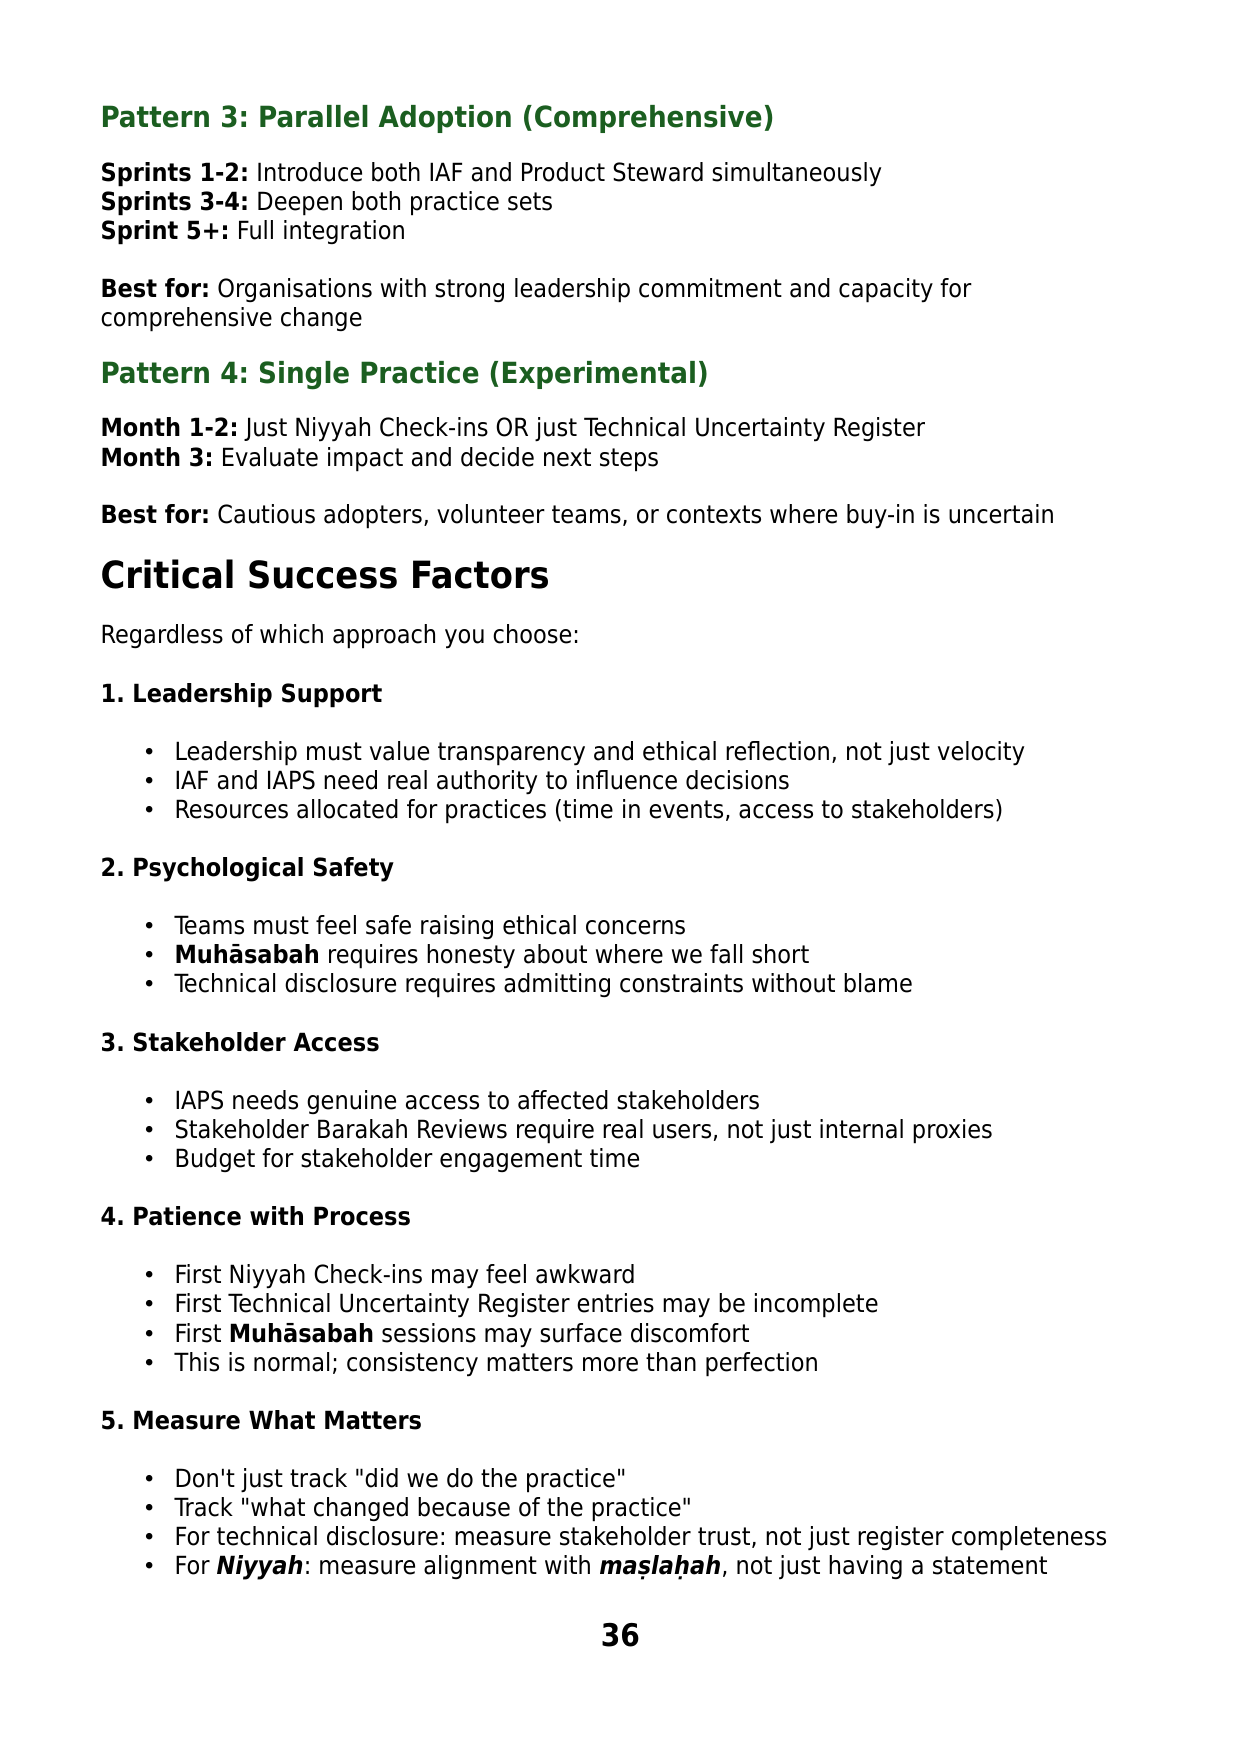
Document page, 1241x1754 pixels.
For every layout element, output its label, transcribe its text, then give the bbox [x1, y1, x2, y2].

subtitle Critical Success Factors [100, 553, 1140, 597]
list This is normal; consistency matters more than perfection [145, 1348, 1140, 1377]
list For technical disclosure: measure stakeholder trust, not just register completeness [145, 1522, 1140, 1551]
text Best for: Cautious adopters, volunteer teams, or contexts where buy-in is uncertain [100, 501, 1140, 530]
list Technical disclosure requires admitting constraints without blame [145, 970, 1140, 999]
list Budget for stakeholder engagement time [145, 1144, 1140, 1173]
list First Muhāsabah sessions may surface discomfort [145, 1319, 1140, 1348]
list For Niyyah: measure alignment with maṣlaḥah, not just having a statement [145, 1551, 1140, 1581]
text Regardless of which approach you choose: [100, 621, 1140, 650]
list Teams must feel safe raising ethical concerns [145, 911, 1140, 941]
text 4. Patience with Process [100, 1203, 1140, 1232]
list IAF and IAPS need real authority to influence decisions [145, 766, 1140, 795]
list Leadership must value transparency and ethical reflection, not just velocity [145, 737, 1140, 766]
list Don't just track "did we do the practice" [145, 1464, 1140, 1493]
text Sprints 1-2: Introduce both IAF and Product Steward simultaneously Sprints 3-4: Deepen both practice sets Sprint 5+: Full integration [100, 158, 1140, 274]
text Month 1-2: Just Niyyah Check-ins OR just Technical Uncertainty Register Month 3: Evaluate impact and decide next steps [100, 413, 1140, 501]
text Best for: Organisations with strong leadership commitment and capacity for comprehensive change [100, 274, 1140, 332]
list Resources allocated for practices (time in events, access to stakeholders) [145, 795, 1140, 824]
list Stakeholder Barakah Reviews require real users, not just internal proxies [145, 1115, 1140, 1144]
subtitle Pattern 3: Parallel Adoption (Comprehensive) [100, 100, 1140, 134]
list IAPS needs genuine access to affected stakeholders [145, 1086, 1140, 1115]
list First Niyyah Check-ins may feel awkward [145, 1261, 1140, 1290]
text 1. Leadership Support [100, 679, 1140, 708]
list Muhāsabah requires honesty about where we fall short [145, 941, 1140, 970]
list Track "what changed because of the practice" [145, 1493, 1140, 1522]
text 2. Psychological Safety [100, 853, 1140, 883]
subtitle Pattern 4: Single Practice (Experimental) [100, 356, 1140, 390]
text 5. Measure What Matters [100, 1406, 1140, 1435]
text 3. Stakeholder Access [100, 1028, 1140, 1057]
list First Technical Uncertainty Register entries may be incomplete [145, 1290, 1140, 1319]
